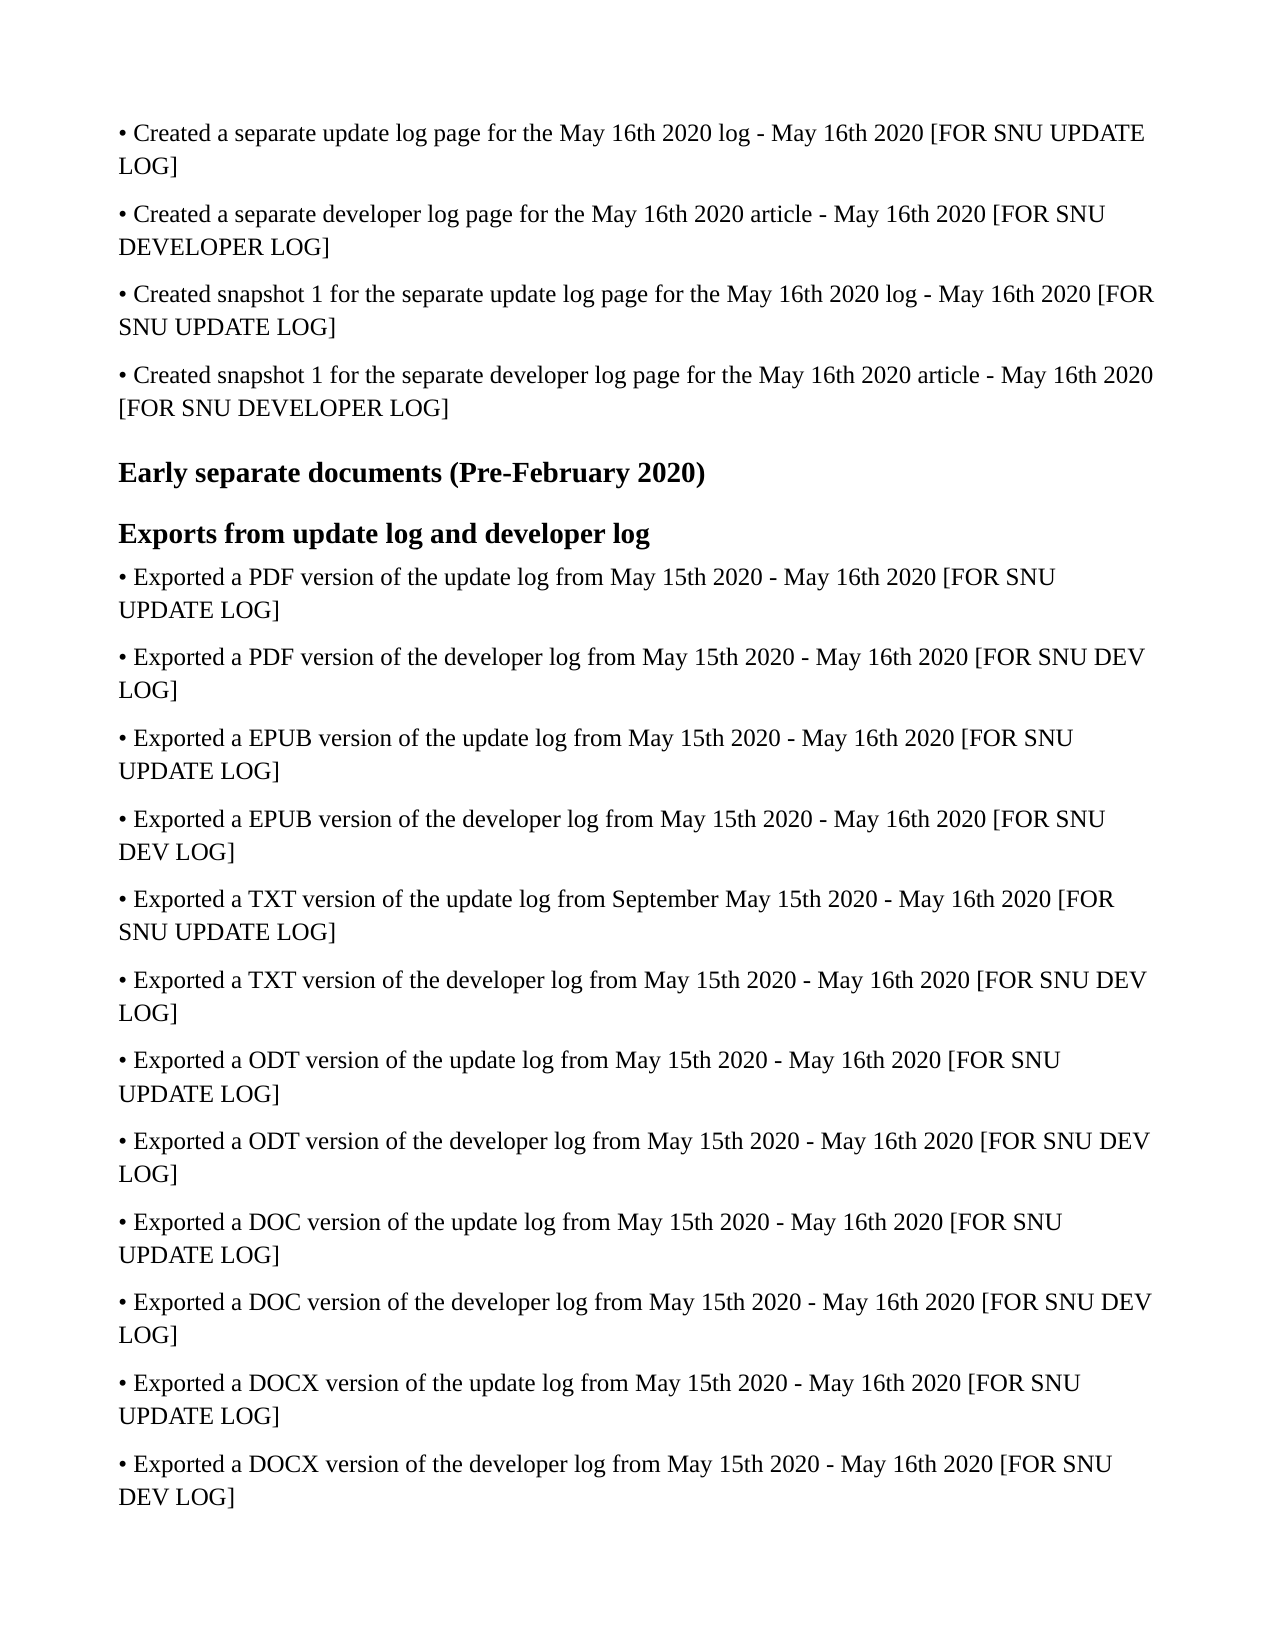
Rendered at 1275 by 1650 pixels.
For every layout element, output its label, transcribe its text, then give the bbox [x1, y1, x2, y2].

text • Created a separate update log page for the May 16th 2020 log - May 16th 2020 [FOR SNU UPDATE LOG] [118, 118, 1157, 180]
text • Created snapshot 1 for the separate developer log page for the May 16th 2020 article - May 16th 2020 [FOR SNU DEVELOPER LOG] [118, 360, 1157, 422]
text • Created snapshot 1 for the separate update log page for the May 16th 2020 log - May 16th 2020 [FOR SNU UPDATE LOG] [118, 279, 1157, 341]
subtitle Exports from update log and developer log [118, 516, 1157, 549]
text • Exported a TXT version of the developer log from May 15th 2020 - May 16th 2020 [FOR SNU DEV LOG] [118, 965, 1157, 1027]
text • Exported a PDF version of the update log from May 15th 2020 - May 16th 2020 [FOR SNU UPDATE LOG] [118, 562, 1157, 624]
text • Exported a ODT version of the developer log from May 15th 2020 - May 16th 2020 [FOR SNU DEV LOG] [118, 1126, 1157, 1188]
text • Exported a PDF version of the developer log from May 15th 2020 - May 16th 2020 [FOR SNU DEV LOG] [118, 642, 1157, 704]
text • Exported a DOC version of the developer log from May 15th 2020 - May 16th 2020 [FOR SNU DEV LOG] [118, 1287, 1157, 1349]
text • Exported a DOCX version of the update log from May 15th 2020 - May 16th 2020 [FOR SNU UPDATE LOG] [118, 1368, 1157, 1430]
text • Exported a DOC version of the update log from May 15th 2020 - May 16th 2020 [FOR SNU UPDATE LOG] [118, 1207, 1157, 1269]
text • Exported a TXT version of the update log from September May 15th 2020 - May 16th 2020 [FOR SNU UPDATE LOG] [118, 884, 1157, 946]
text • Exported a EPUB version of the developer log from May 15th 2020 - May 16th 2020 [FOR SNU DEV LOG] [118, 804, 1157, 866]
text • Exported a ODT version of the update log from May 15th 2020 - May 16th 2020 [FOR SNU UPDATE LOG] [118, 1046, 1157, 1107]
text • Exported a EPUB version of the update log from May 15th 2020 - May 16th 2020 [FOR SNU UPDATE LOG] [118, 723, 1157, 785]
text • Created a separate developer log page for the May 16th 2020 article - May 16th 2020 [FOR SNU DEVELOPER LOG] [118, 199, 1157, 261]
subtitle Early separate documents (Pre-February 2020) [118, 455, 1157, 489]
text • Exported a DOCX version of the developer log from May 15th 2020 - May 16th 2020 [FOR SNU DEV LOG] [118, 1449, 1157, 1511]
